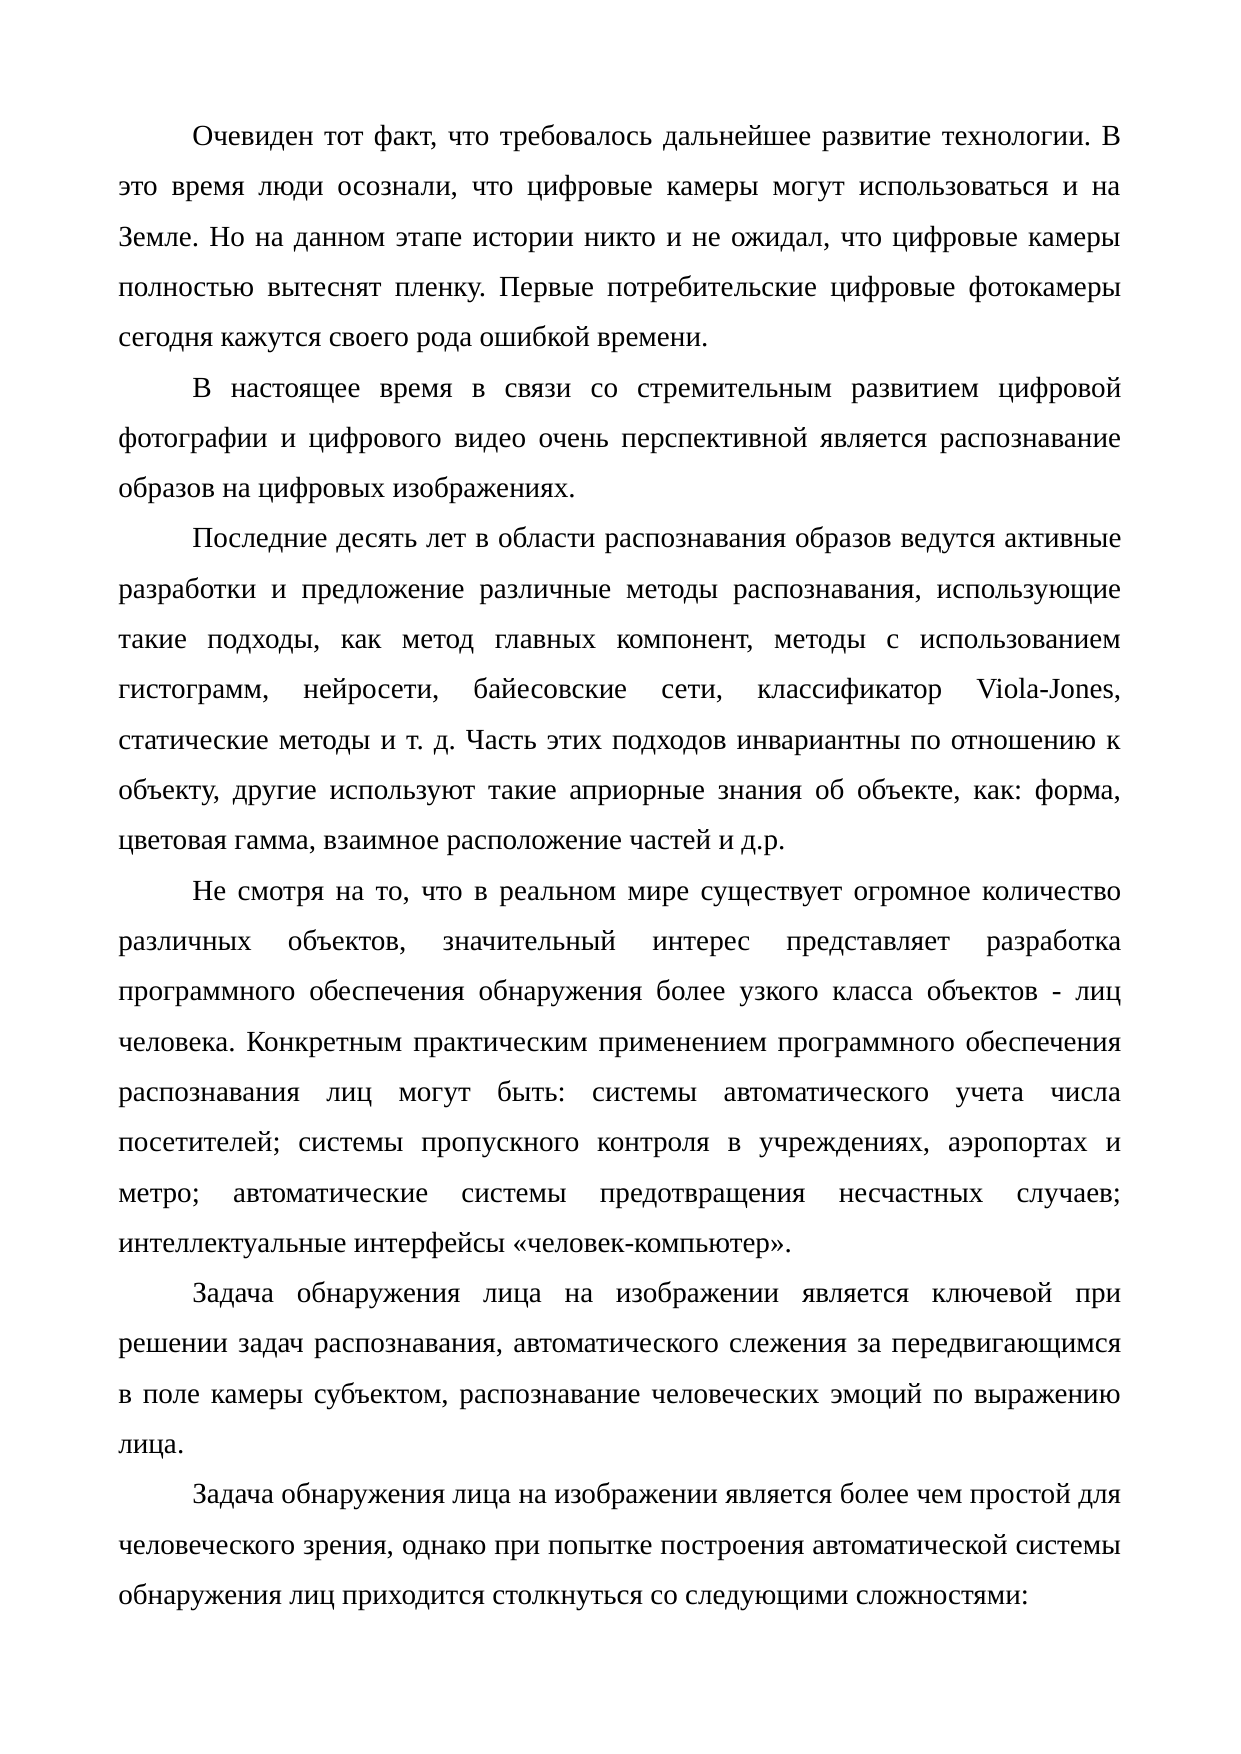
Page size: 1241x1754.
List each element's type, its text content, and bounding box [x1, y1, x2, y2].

text Не смотря на то, что в реальном мире существует огромное количество различных объектов, значительный интерес представляет разработка программного обеспечения обнаружения более узкого класса объектов - лиц человека. Конкретным практическим применением программного обеспечения распознавания лиц могут быть: системы автоматического учета числа посетителей; системы пропускного контроля в учреждениях, аэропортах и метро; автоматические системы предотвращения несчастных случаев; интеллектуальные интерфейсы «человек-компьютер». [118, 873, 1122, 1258]
text В настоящее время в связи со стремительным развитием цифровой фотографии и цифрового видео очень перспективной является распознавание образов на цифровых изображениях. [118, 370, 1122, 504]
text Очевиден тот факт, что требовалось дальнейшее развитие технологии. В это время люди осознали, что цифровые камеры могут использоваться и на Земле. Но на данном этапе истории никто и не ожидал, что цифровые камеры полностью вытеснят пленку. Первые потребительские цифровые фотокамеры сегодня кажутся своего рода ошибкой времени. [118, 118, 1122, 353]
text Задача обнаружения лица на изображении является более чем простой для человеческого зрения, однако при попытке построения автоматической системы обнаружения лиц приходится столкнуться со следующими сложностями: [118, 1477, 1122, 1611]
text Задача обнаружения лица на изображении является ключевой при решении задач распознавания, автоматического слежения за передвигающимся в поле камеры субъектом, распознавание человеческих эмоций по выражению лица. [118, 1275, 1122, 1460]
text Последние десять лет в области распознавания образов ведутся активные разработки и предложение различные методы распознавания, использующие такие подходы, как метод главных компонент, методы с использованием гистограмм, нейросети, байесовские сети, классификатор Viola-Jones, статические методы и т. д. Часть этих подходов инвариантны по отношению к объекту, другие используют такие априорные знания об объекте, как: форма, цветовая гамма, взаимное расположение частей и д.р. [118, 521, 1122, 856]
